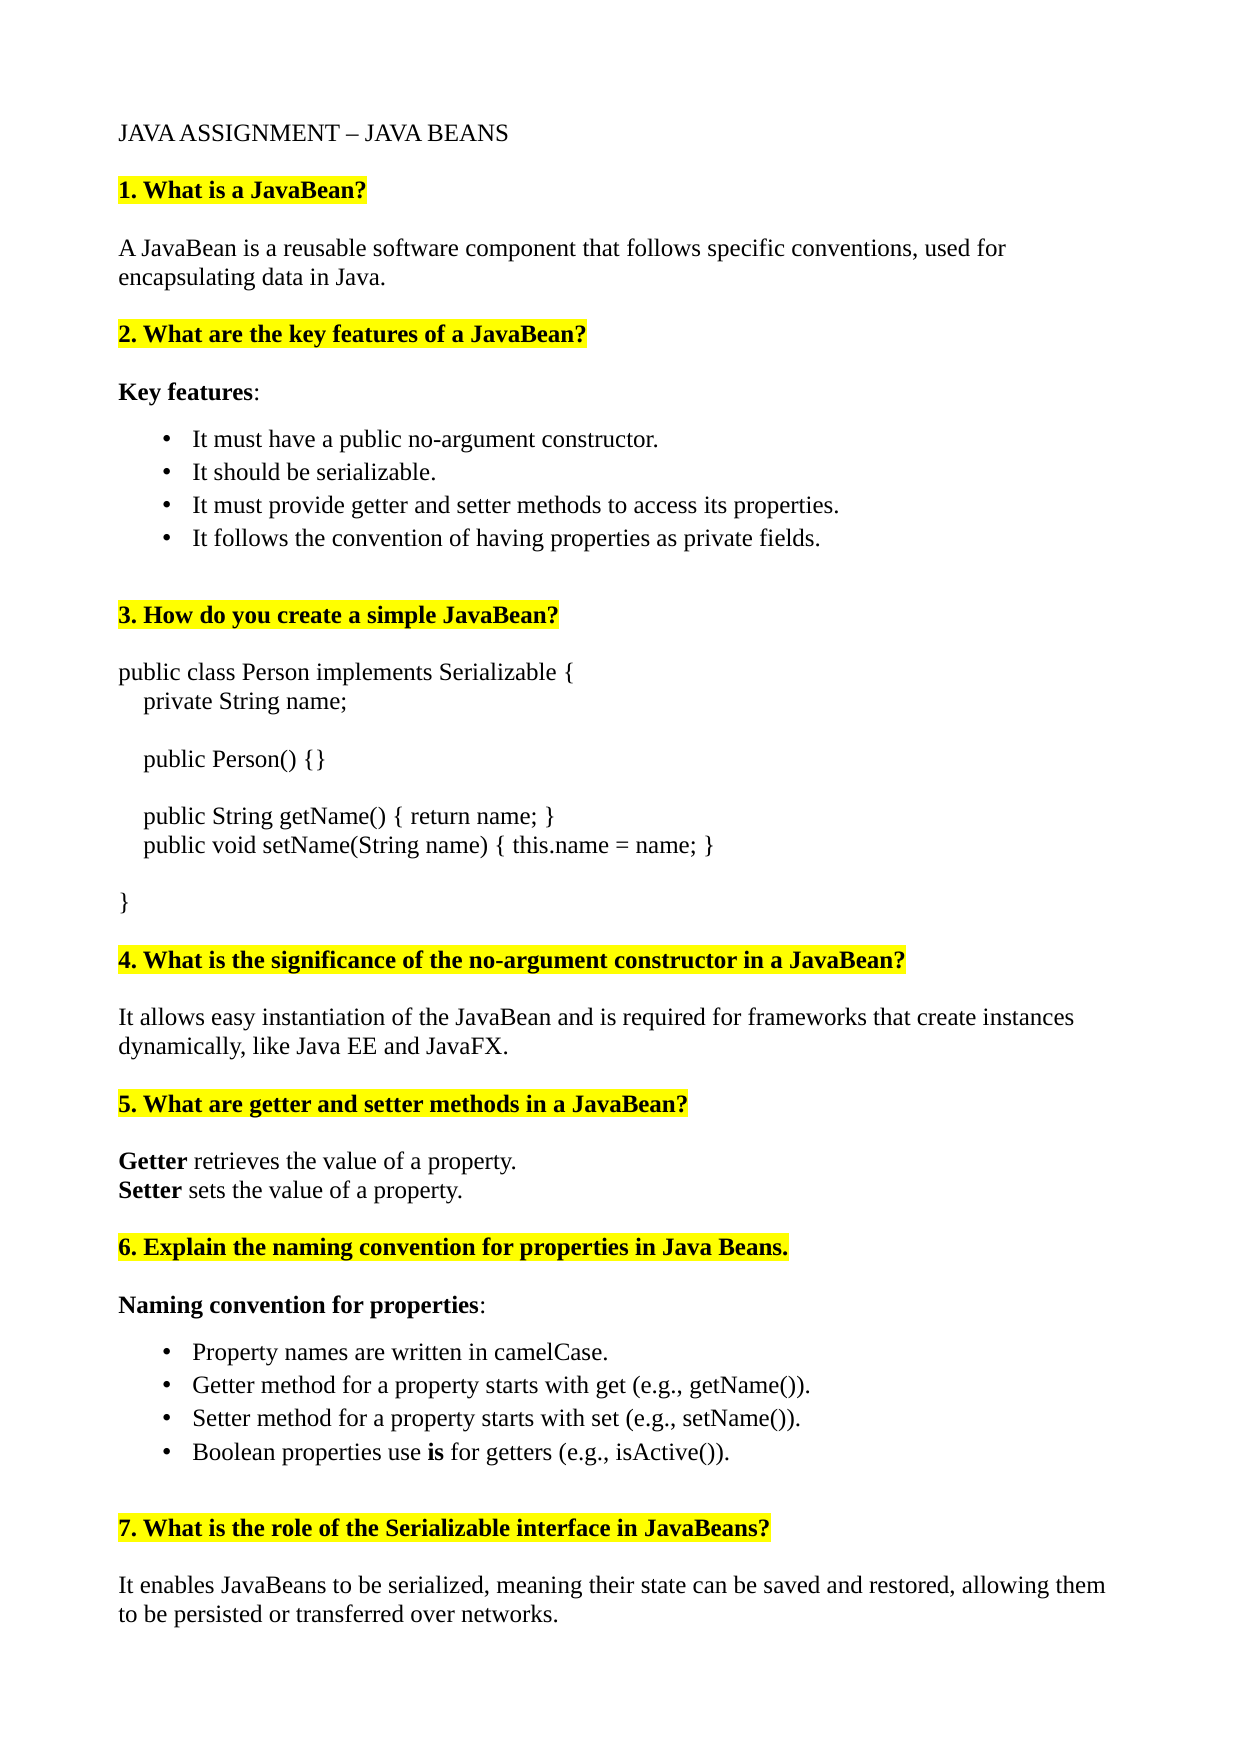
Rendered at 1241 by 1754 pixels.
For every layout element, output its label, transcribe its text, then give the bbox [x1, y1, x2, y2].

text Getter retrieves the value of a property. [118, 1146, 1122, 1175]
text Setter sets the value of a property. [118, 1175, 1122, 1204]
text It allows easy instantiation of the JavaBean and is required for frameworks that create instances dynamically, like Java EE and JavaFX. [118, 1002, 1122, 1060]
list Property names are written in camelCase. [162, 1337, 1122, 1366]
text It enables JavaBeans to be serialized, meaning their state can be saved and restored, allowing them to be persisted or transferred over networks. [118, 1570, 1122, 1628]
list It must provide getter and setter methods to access its properties. [162, 491, 1122, 519]
list It should be serializable. [162, 457, 1122, 486]
list Setter method for a property starts with set (e.g., setName()). [162, 1403, 1122, 1432]
text 4. What is the significance of the no-argument constructor in a JavaBean? [118, 945, 1122, 974]
text 1. What is a JavaBean? [118, 176, 1122, 204]
text Key features: [118, 377, 1122, 406]
text 3. How do you create a simple JavaBean? [118, 600, 1122, 629]
text } [118, 859, 1122, 916]
list It follows the convention of having properties as private fields. [162, 523, 1122, 552]
list Boolean properties use is for getters (e.g., isActive()). [162, 1437, 1122, 1465]
text 7. What is the role of the Serializable interface in JavaBeans? [118, 1513, 1122, 1542]
text A JavaBean is a reusable software component that follows specific conventions, used for encapsulating data in Java. [118, 233, 1122, 291]
text 5. What are getter and setter methods in a JavaBean? [118, 1089, 1122, 1117]
text Naming convention for properties: [118, 1290, 1122, 1319]
list Getter method for a property starts with get (e.g., getName()). [162, 1371, 1122, 1399]
text 2. What are the key features of a JavaBean? [118, 319, 1122, 348]
list It must have a public no-argument constructor. [162, 424, 1122, 453]
text 6. Explain the naming convention for properties in Java Beans. [118, 1232, 1122, 1261]
text public class Person implements Serializable { private String name; public Person() {} public String getName() { return name; } public void setName(String name) { this.name = name; } [118, 657, 1122, 859]
text JAVA ASSIGNMENT – JAVA BEANS [118, 118, 1122, 147]
